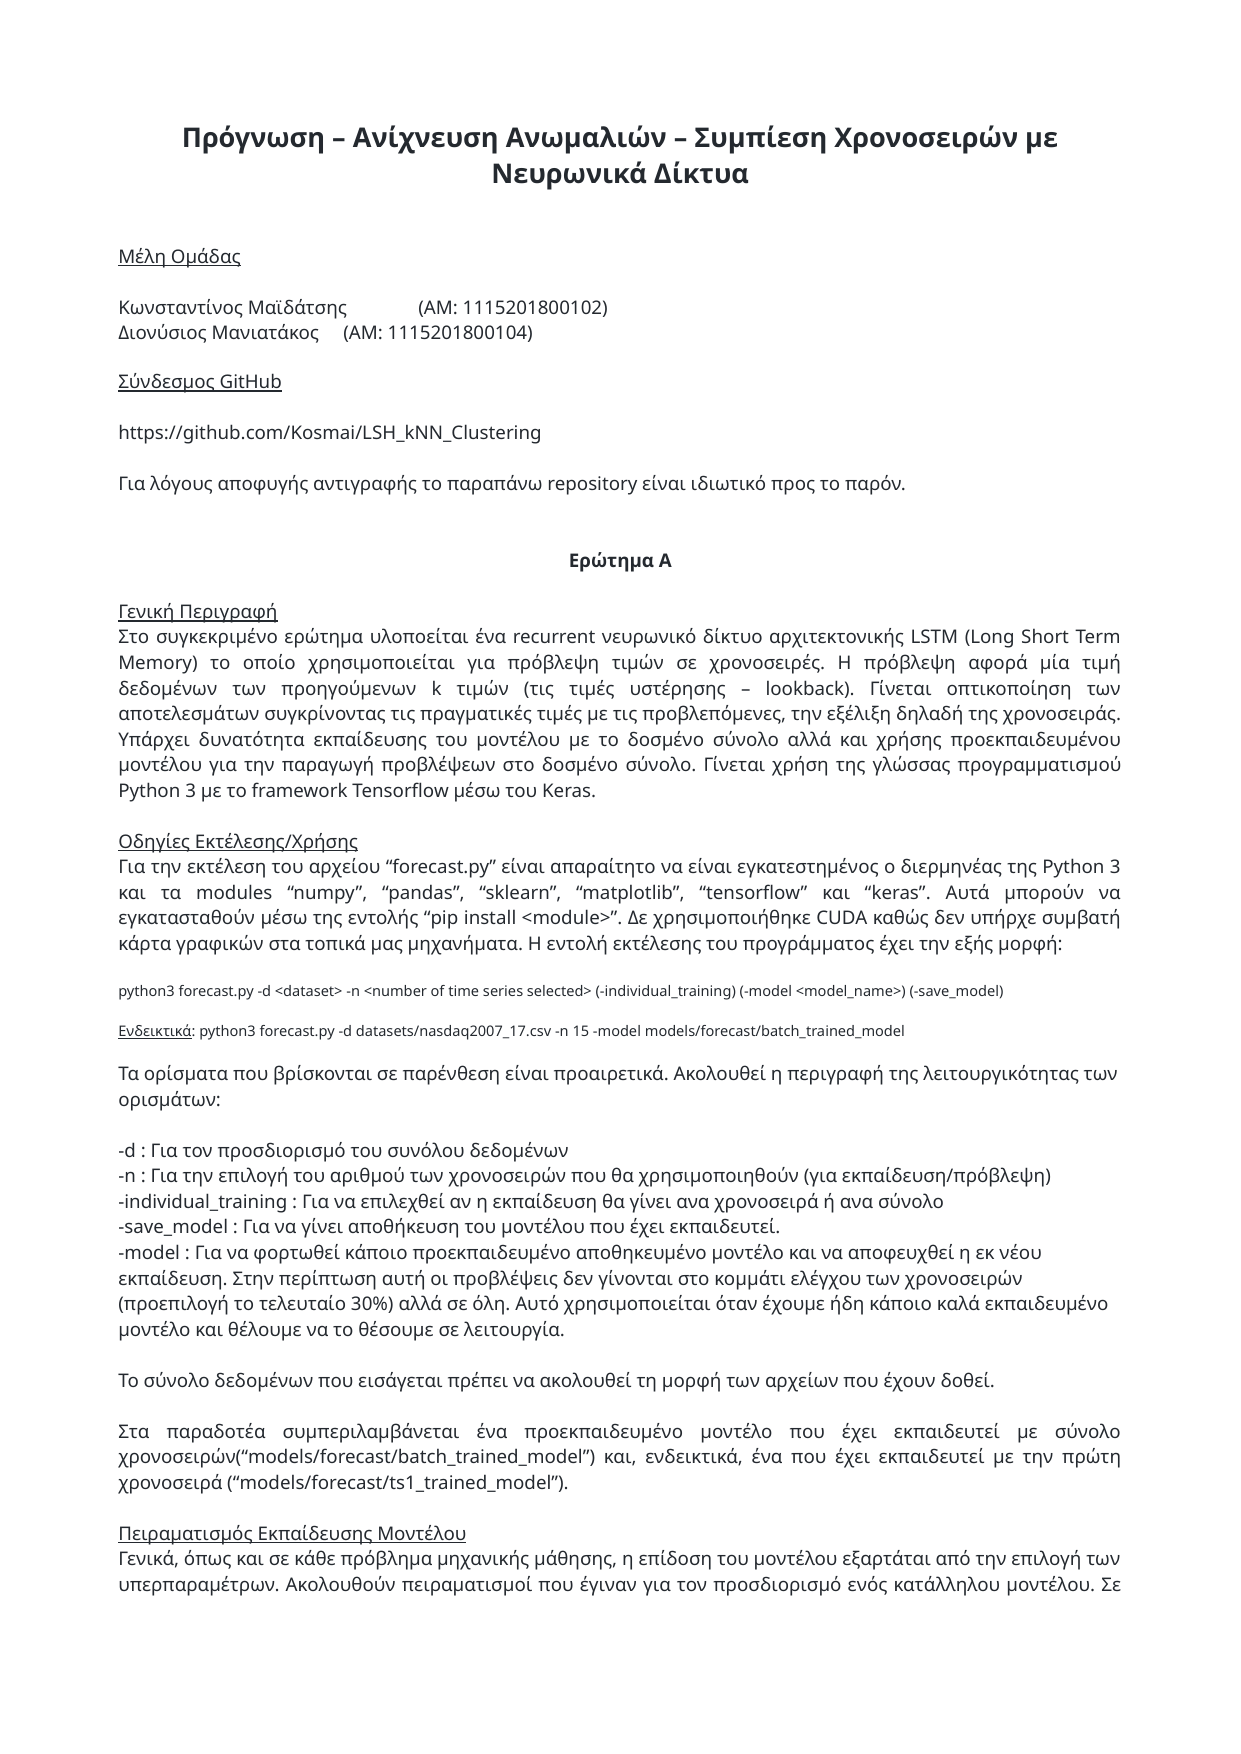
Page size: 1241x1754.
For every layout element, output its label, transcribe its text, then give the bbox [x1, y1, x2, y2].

text Σύνδεσμος GitHub [118, 369, 1122, 394]
text -d : Για τον προσδιορισμό του συνόλου δεδομένων [118, 1137, 1122, 1163]
text Πρόγνωση – Ανίχνευση Ανωμαλιών – Συμπίεση Χρονοσειρών με Νευρωνικά Δίκτυα [118, 118, 1122, 192]
text Ερώτημα A [118, 547, 1122, 573]
text Διονύσιος Μανιατάκος (ΑΜ: 1115201800104) [118, 319, 1122, 345]
text Για λόγους αποφυγής αντιγραφής το παραπάνω repository είναι ιδιωτικό προς το παρόν. [118, 471, 1122, 496]
text python3 forecast.py -d <dataset> -n <number of time series selected> (-individual_training) (-model <model_name>) (-save_model) [118, 981, 1122, 1001]
text Μέλη Ομάδας [118, 243, 1122, 268]
text Για την εκτέλεση του αρχείου “forecast.py” είναι απαραίτητο να είναι εγκατεστημένος ο διερμηνέας της Python 3 και τα modules “numpy”, “pandas”, “sklearn”, “matplotlib”, “tensorflow” και “keras”. Αυτά μπορούν να εγκατασταθούν μέσω της εντολής “pip install <module>”. Δε χρησιμοποιήθηκε CUDA καθώς δεν υπήρχε συμβατή κάρτα γραφικών στα τοπικά μας μηχανήματα. Η εντολή εκτέλεσης του προγράμματος έχει την εξής μορφή: [118, 853, 1122, 956]
text Γενική Περιγραφή [118, 598, 1122, 624]
text -n : Για την επιλογή του αριθμού των χρονοσειρών που θα χρησιμοποιηθούν (για εκπαίδευση/πρόβλεψη) [118, 1163, 1122, 1188]
text Οδηγίες Εκτέλεσης/Χρήσης [118, 828, 1122, 853]
text Στο συγκεκριμένο ερώτημα υλοποείται ένα recurrent νευρωνικό δίκτυο αρχιτεκτονικής LSTM (Long Short Term Memory) το οποίο χρησιμοποιείται για πρόβλεψη τιμών σε χρονοσειρές. Η πρόβλεψη αφορά μία τιμή δεδομένων των προηγούμενων k τιμών (τις τιμές υστέρησης – lookback). Γίνεται οπτικοποίηση των αποτελεσμάτων συγκρίνοντας τις πραγματικές τιμές με τις προβλεπόμενες, την εξέλιξη δηλαδή της χρονοσειράς. Υπάρχει δυνατότητα εκπαίδευσης του μοντέλου με το δοσμένο σύνολο αλλά και χρήσης προεκπαιδευμένου μοντέλου για την παραγωγή προβλέψεων στο δοσμένο σύνολο. Γίνεται χρήση της γλώσσας προγραμματισμού Python 3 με το framework Tensorflow μέσω του Keras. [118, 624, 1122, 802]
text https://github.com/Kosmai/LSH_kNN_Clustering [118, 420, 1122, 445]
text -individual_training : Για να επιλεχθεί αν η εκπαίδευση θα γίνει ανα χρονοσειρά ή ανα σύνολο [118, 1188, 1122, 1214]
text -model : Για να φορτωθεί κάποιο προεκπαιδευμένο αποθηκευμένο μοντέλο και να αποφευχθεί η εκ νέου εκπαίδευση. Στην περίπτωση αυτή οι προβλέψεις δεν γίνονται στο κομμάτι ελέγχου των χρονοσειρών (προεπιλογή το τελευταίο 30%) αλλά σε όλη. Αυτό χρησιμοποιείται όταν έχουμε ήδη κάποιο καλά εκπαιδευμένο μοντέλο και θέλουμε να το θέσουμε σε λειτουργία. [118, 1239, 1122, 1341]
text Ενδεικτικά: python3 forecast.py -d datasets/nasdaq2007_17.csv -n 15 -model models/forecast/batch_trained_model [118, 1021, 1122, 1041]
text -save_model : Για να γίνει αποθήκευση του μοντέλου που έχει εκπαιδευτεί. [118, 1214, 1122, 1239]
text Γενικά, όπως και σε κάθε πρόβλημα μηχανικής μάθησης, η επίδοση του μοντέλου εξαρτάται από την επιλογή των υπερπαραμέτρων. Ακολουθούν πειραματισμοί που έγιναν για τον προσδιορισμό ενός κατάλληλου μοντέλου. Σε [118, 1546, 1122, 1597]
text Πειραματισμός Εκπαίδευσης Μοντέλου [118, 1520, 1122, 1546]
text Το σύνολο δεδομένων που εισάγεται πρέπει να ακολουθεί τη μορφή των αρχείων που έχουν δοθεί. [118, 1367, 1122, 1392]
text Κωνσταντίνος Μαϊδάτσης (ΑΜ: 1115201800102) [118, 294, 1122, 319]
text Στα παραδοτέα συμπεριλαμβάνεται ένα προεκπαιδευμένο μοντέλο που έχει εκπαιδευτεί με σύνολο χρονοσειρών(“models/forecast/batch_trained_model”) και, ενδεικτικά, ένα που έχει εκπαιδευτεί με την πρώτη χρονοσειρά (“models/forecast/ts1_trained_model”). [118, 1418, 1122, 1494]
text Τα ορίσματα που βρίσκονται σε παρένθεση είναι προαιρετικά. Ακολουθεί η περιγραφή της λειτουργικότητας των ορισμάτων: [118, 1061, 1122, 1112]
